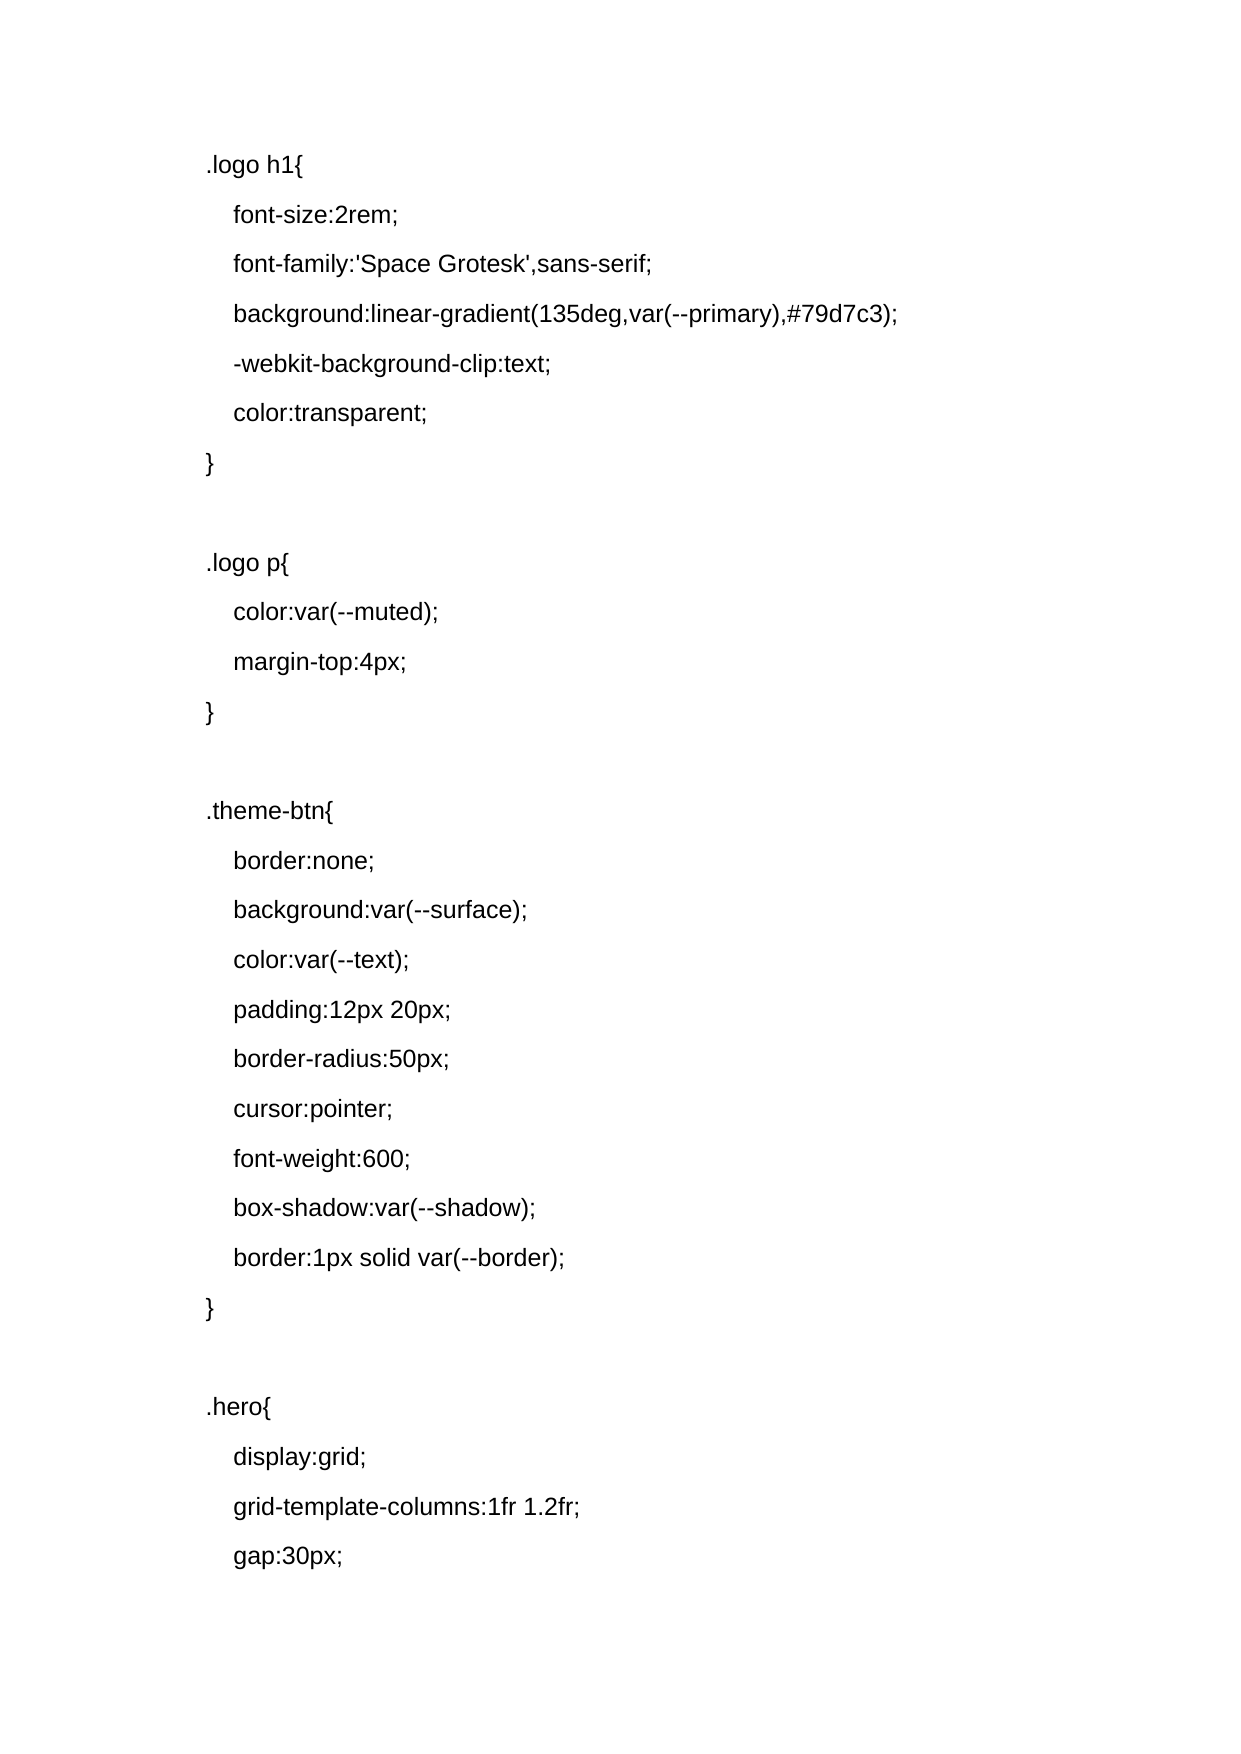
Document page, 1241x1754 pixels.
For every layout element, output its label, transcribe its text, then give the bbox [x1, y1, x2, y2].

text color:var(--muted); [150, 597, 1090, 626]
text .theme-btn{ [150, 796, 1090, 825]
text padding:12px 20px; [150, 995, 1090, 1023]
text border:none; [150, 846, 1090, 874]
text color:var(--text); [150, 945, 1090, 974]
text background:linear-gradient(135deg,var(--primary),#79d7c3); [150, 299, 1090, 328]
text font-size:2rem; [150, 200, 1090, 228]
text color:transparent; [150, 398, 1090, 427]
text font-weight:600; [150, 1144, 1090, 1172]
text gap:30px; [150, 1541, 1090, 1570]
text grid-template-columns:1fr 1.2fr; [150, 1492, 1090, 1520]
text box-shadow:var(--shadow); [150, 1193, 1090, 1222]
text .logo p{ [150, 547, 1090, 576]
text } [150, 1293, 1090, 1322]
text font-family:'Space Grotesk',sans-serif; [150, 249, 1090, 278]
text } [150, 697, 1090, 725]
text .logo h1{ [150, 150, 1090, 179]
text background:var(--surface); [150, 895, 1090, 924]
text border:1px solid var(--border); [150, 1243, 1090, 1272]
text .hero{ [150, 1392, 1090, 1421]
text margin-top:4px; [150, 647, 1090, 676]
text } [150, 448, 1090, 477]
text cursor:pointer; [150, 1094, 1090, 1123]
text border-radius:50px; [150, 1044, 1090, 1073]
text -webkit-background-clip:text; [150, 349, 1090, 377]
text display:grid; [150, 1442, 1090, 1471]
